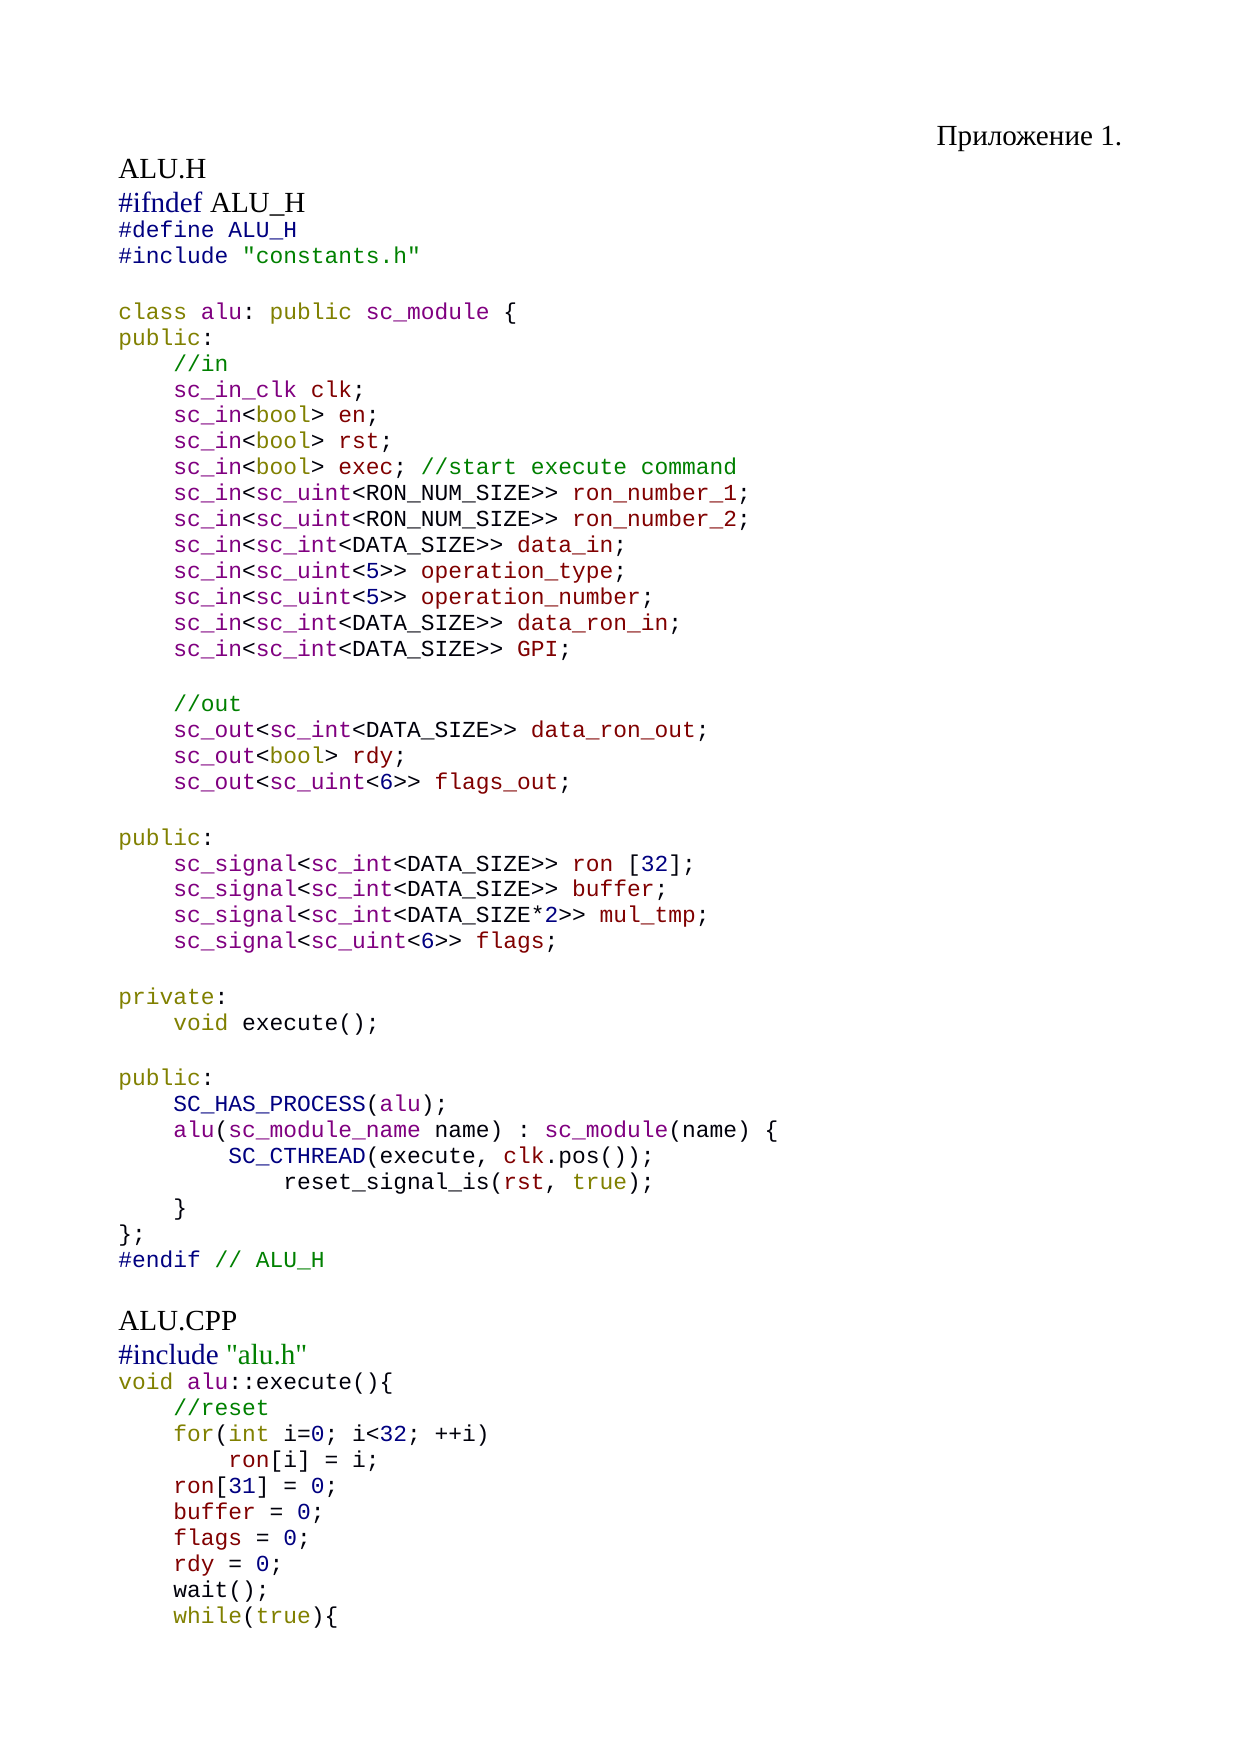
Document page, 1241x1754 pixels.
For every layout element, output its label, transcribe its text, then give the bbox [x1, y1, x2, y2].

text public: [118, 1066, 1122, 1092]
text rdy = 0; [118, 1552, 1122, 1578]
text #endif // ALU_H [118, 1248, 1122, 1274]
text void execute(); [118, 1011, 1122, 1037]
text alu(sc_module_name name) : sc_module(name) { [118, 1118, 1122, 1144]
text ron[31] = 0; [118, 1474, 1122, 1500]
text public: [118, 826, 1122, 852]
text //out [118, 693, 1122, 719]
text sc_in<sc_int<DATA_SIZE>> data_ron_in; [118, 611, 1122, 637]
text void alu::execute(){ [118, 1371, 1122, 1396]
text SC_CTHREAD(execute, clk.pos()); [118, 1144, 1122, 1170]
text reset_signal_is(rst, true); [118, 1170, 1122, 1196]
text sc_in<sc_uint<5>> operation_number; [118, 585, 1122, 611]
text //reset [118, 1396, 1122, 1422]
text wait(); [118, 1578, 1122, 1604]
text #ifndef ALU_H [118, 185, 1122, 219]
text flags = 0; [118, 1526, 1122, 1552]
text sc_in_clk clk; [118, 378, 1122, 404]
text sc_in<sc_int<DATA_SIZE>> GPI; [118, 637, 1122, 663]
text private: [118, 985, 1122, 1011]
text sc_out<bool> rdy; [118, 744, 1122, 771]
text //in [118, 352, 1122, 378]
text ALU.H [118, 152, 1122, 185]
text sc_signal<sc_uint<6>> flags; [118, 930, 1122, 956]
text #include "alu.h" [118, 1337, 1122, 1371]
text ALU.CPP [118, 1303, 1122, 1337]
text sc_signal<sc_int<DATA_SIZE*2>> mul_tmp; [118, 904, 1122, 930]
text public: [118, 326, 1122, 352]
text sc_signal<sc_int<DATA_SIZE>> ron [32]; [118, 852, 1122, 878]
text sc_in<sc_uint<RON_NUM_SIZE>> ron_number_1; [118, 482, 1122, 508]
text for(int i=0; i<32; ++i) [118, 1422, 1122, 1448]
text sc_in<bool> rst; [118, 430, 1122, 456]
text #include "constants.h" [118, 245, 1122, 271]
text sc_in<bool> exec; //start execute command [118, 456, 1122, 482]
text } [118, 1196, 1122, 1222]
text }; [118, 1222, 1122, 1248]
text #define ALU_H [118, 219, 1122, 245]
text sc_out<sc_int<DATA_SIZE>> data_ron_out; [118, 719, 1122, 744]
text sc_in<sc_uint<5>> operation_type; [118, 559, 1122, 585]
text sc_out<sc_uint<6>> flags_out; [118, 771, 1122, 796]
text class alu: public sc_module { [118, 300, 1122, 326]
text sc_in<sc_int<DATA_SIZE>> data_in; [118, 533, 1122, 559]
text sc_in<bool> en; [118, 404, 1122, 430]
text sc_signal<sc_int<DATA_SIZE>> buffer; [118, 878, 1122, 904]
text SC_HAS_PROCESS(alu); [118, 1092, 1122, 1118]
text Приложение 1. [118, 118, 1122, 152]
text sc_in<sc_uint<RON_NUM_SIZE>> ron_number_2; [118, 508, 1122, 533]
text ron[i] = i; [118, 1448, 1122, 1474]
text buffer = 0; [118, 1500, 1122, 1526]
text while(true){ [118, 1604, 1122, 1630]
